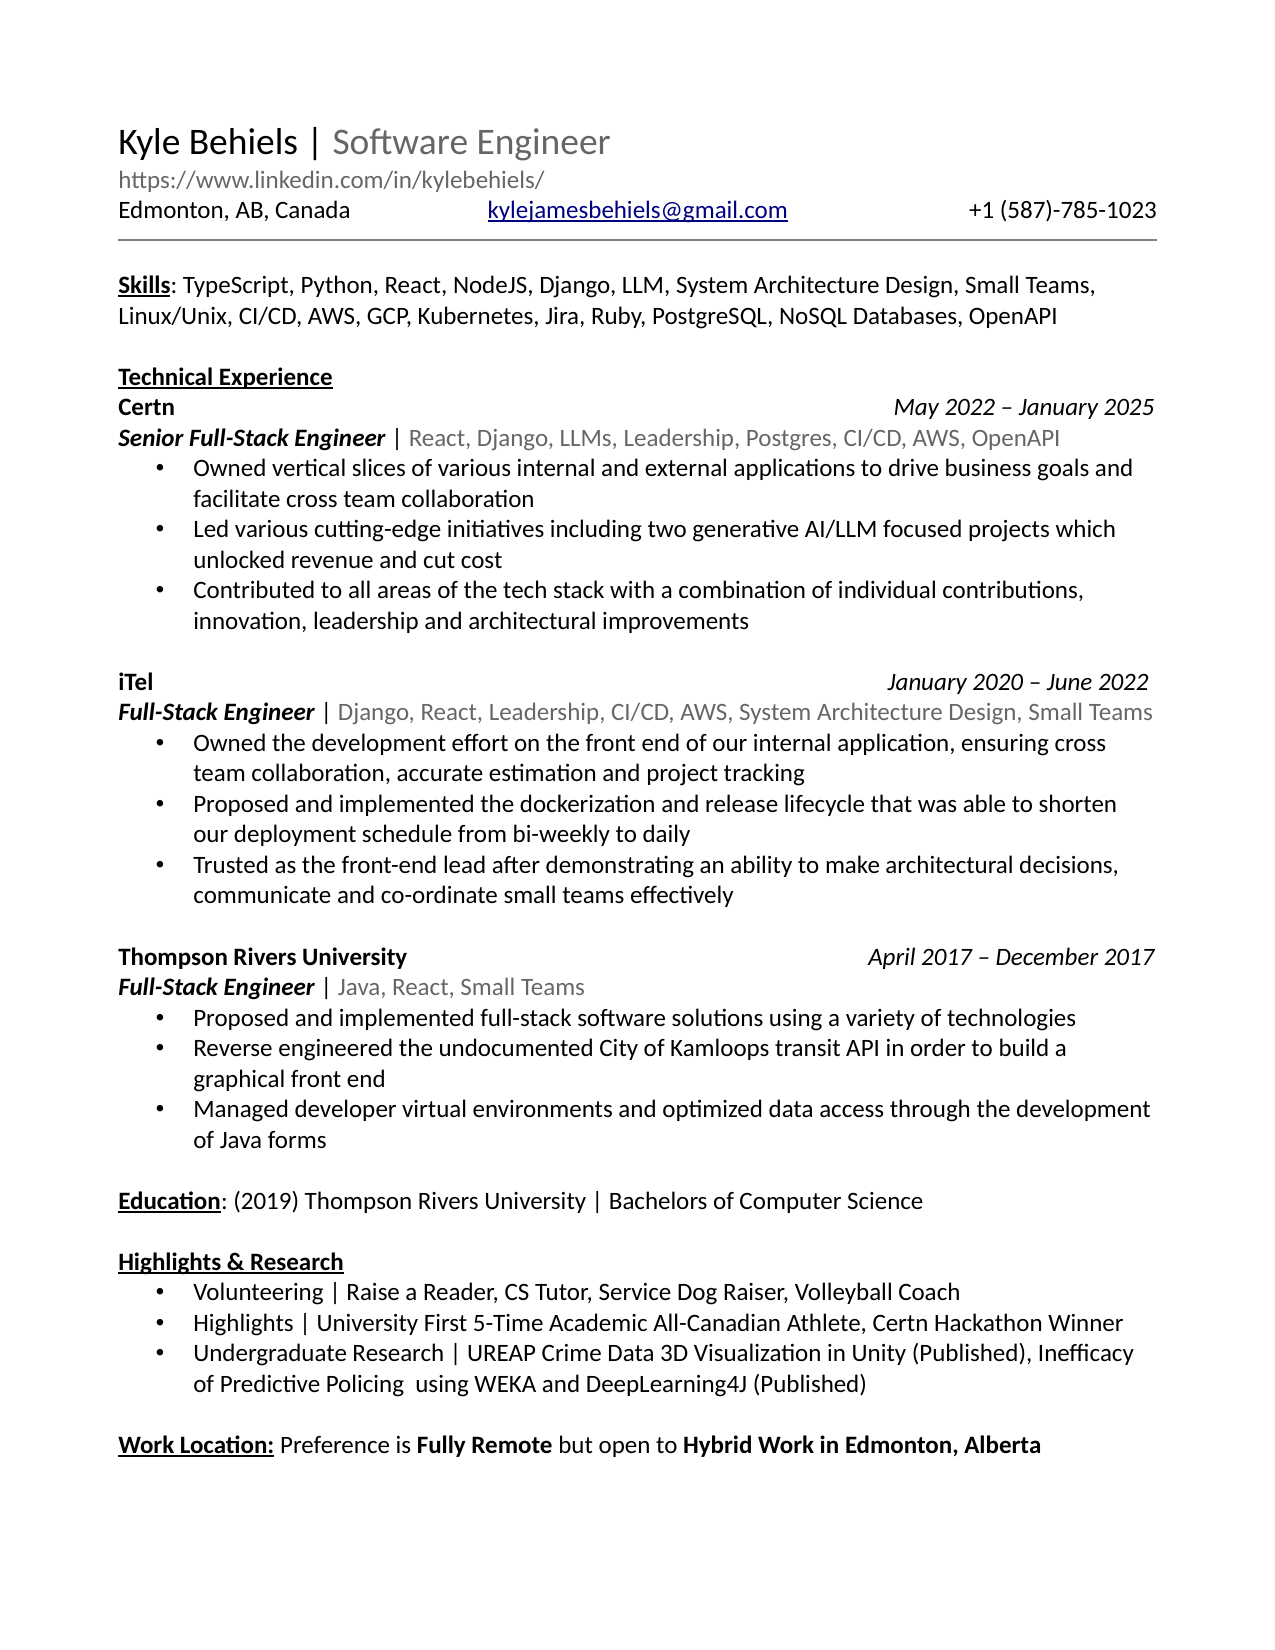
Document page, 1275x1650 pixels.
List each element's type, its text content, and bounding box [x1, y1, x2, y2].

list Owned vertical slices of various internal and external applications to drive business goals and facilitate cross team collaboration [156, 452, 1157, 513]
list Reverse engineered the undocumented City of Kamloops transit API in order to build a graphical front end [156, 1032, 1157, 1093]
list Owned the development effort on the front end of our internal application, ensuring cross team collaboration, accurate estimation and project tracking [156, 727, 1157, 788]
text Skills: TypeScript, Python, React, NodeJS, Django, LLM, System Architecture Design, Small Teams, Linux/Unix, CI/CD, AWS, GCP, Kubernetes, Jira, Ruby, PostgreSQL, NoSQL Databases, OpenAPI [118, 269, 1157, 330]
text Edmonton, AB, Canada [118, 194, 445, 225]
text May 2022 – January 2025 [652, 391, 1157, 422]
text Senior Full-Stack Engineer | React, Django, LLMs, Leadership, Postgres, CI/CD, AWS, OpenAPI [118, 422, 1157, 452]
text January 2020 – June 2022 [652, 666, 1157, 697]
text Technical Experience [118, 361, 1157, 391]
text Education: (2019) Thompson Rivers University | Bachelors of Computer Science [118, 1185, 1157, 1215]
list Managed developer virtual environments and optimized data access through the development of Java forms [156, 1093, 1157, 1154]
list Volunteering | Raise a Reader, CS Tutor, Service Dog Raiser, Volleyball Coach [156, 1276, 1157, 1307]
text iTel [118, 666, 623, 697]
text Work Location: Preference is Fully Remote but open to Hybrid Work in Edmonton, Alberta [118, 1429, 1157, 1459]
text Thompson Rivers University [118, 941, 623, 971]
list Proposed and implemented full-stack software solutions using a variety of technologies [156, 1002, 1157, 1032]
text Full-Stack Engineer | Java, React, Small Teams [118, 971, 1157, 1002]
list Undergraduate Research | UREAP Crime Data 3D Visualization in Unity (Published), Inefficacy of Predictive Policing using WEKA and DeepLearning4J (Published) [156, 1337, 1157, 1398]
text Certn [118, 391, 623, 422]
list Highlights | University First 5-Time Academic All-Canadian Athlete, Certn Hackathon Winner [156, 1307, 1157, 1337]
text Kyle Behiels | Software Engineer [118, 118, 1157, 164]
list Trusted as the front-end lead after demonstrating an ability to make architectural decisions, communicate and co-ordinate small teams effectively [156, 849, 1157, 910]
list Led various cutting-edge initiatives including two generative AI/LLM focused projects which unlocked revenue and cut cost [156, 513, 1157, 574]
text +1 (587)-785-1023 [830, 194, 1157, 225]
text Full-Stack Engineer | Django, React, Leadership, CI/CD, AWS, System Architecture Design, Small Teams [118, 697, 1157, 727]
text https://www.linkedin.com/in/kylebehiels/ [118, 164, 1157, 194]
list Proposed and implemented the dockerization and release lifecycle that was able to shorten our deployment schedule from bi-weekly to daily [156, 788, 1157, 849]
text kylejamesbehiels@gmail.com [474, 194, 801, 225]
text April 2017 – December 2017 [652, 941, 1157, 971]
text Highlights & Research [118, 1246, 1157, 1276]
list Contributed to all areas of the tech stack with a combination of individual contributions, innovation, leadership and architectural improvements [156, 574, 1157, 636]
